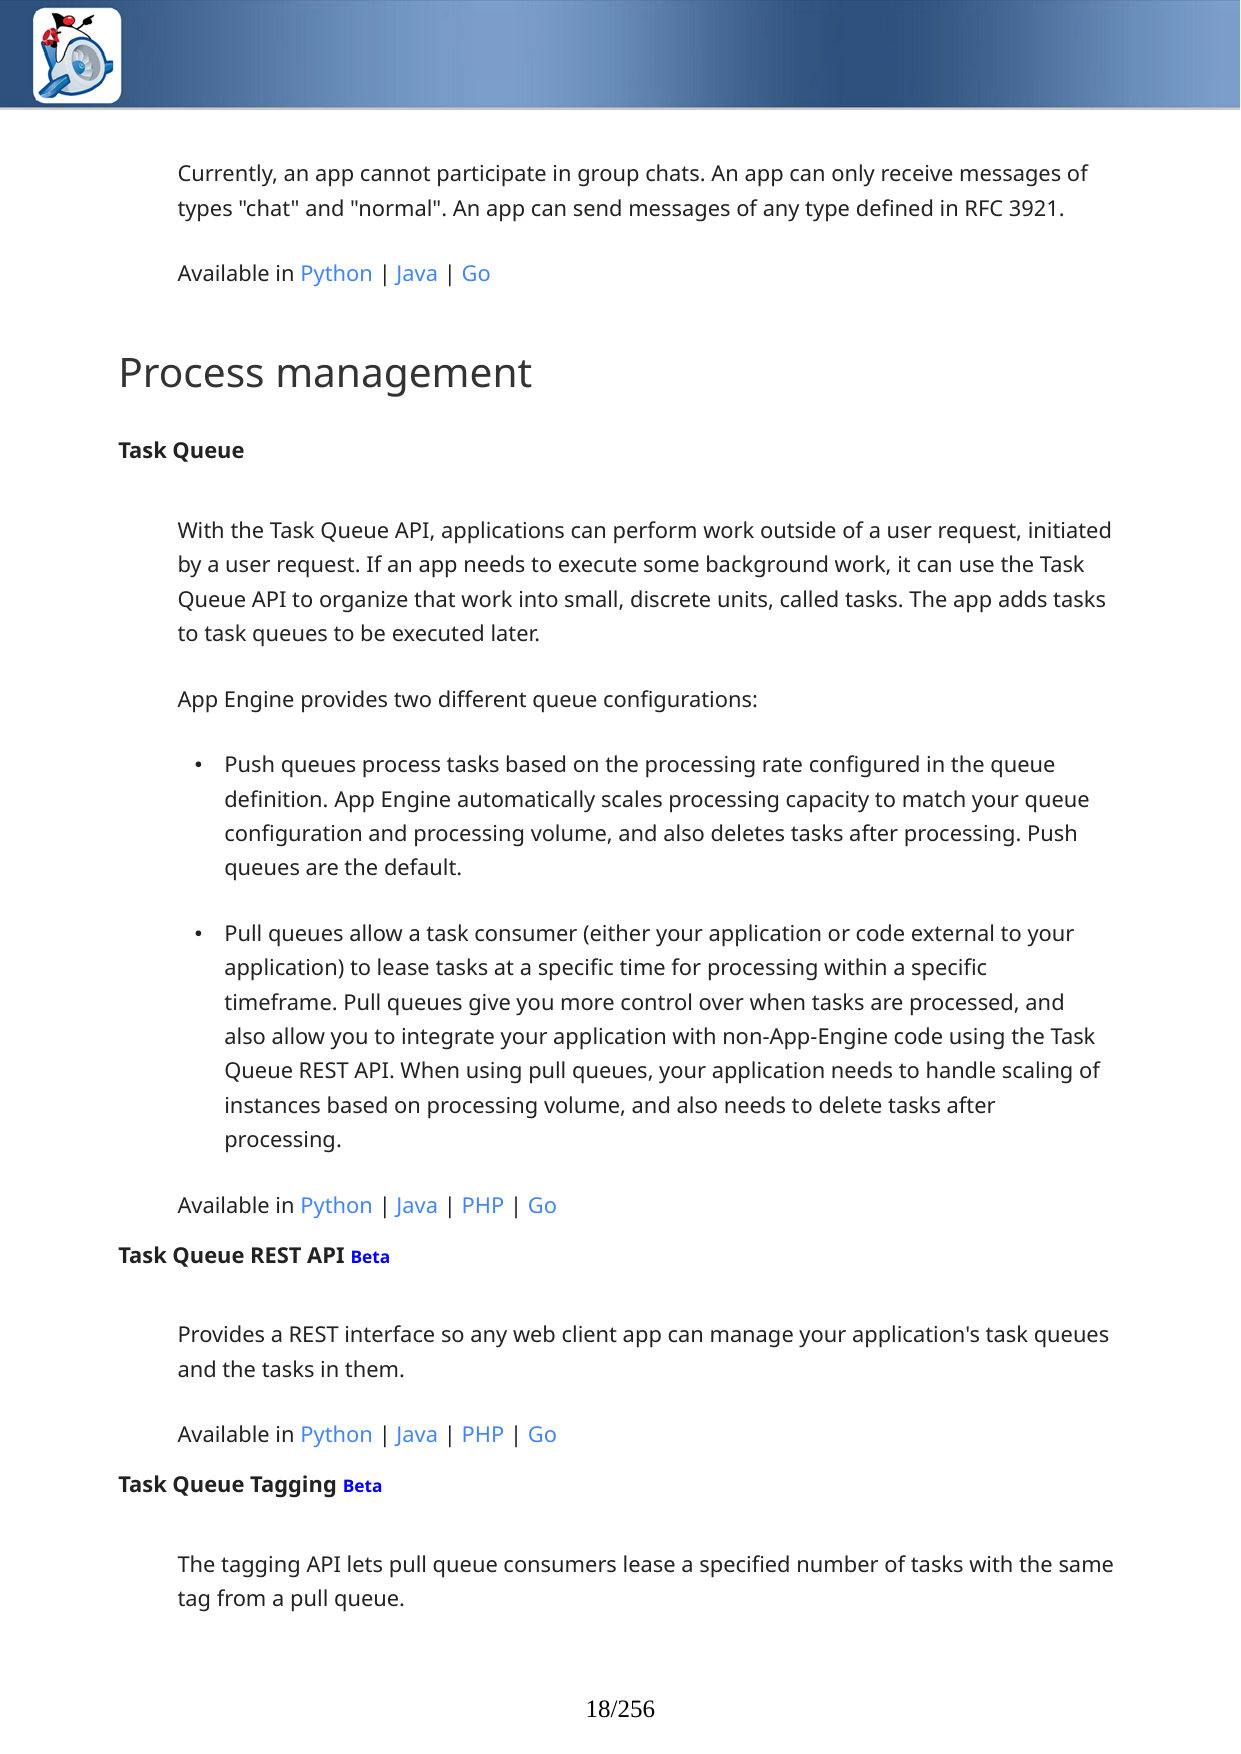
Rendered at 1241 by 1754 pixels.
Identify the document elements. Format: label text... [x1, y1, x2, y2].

list Provides a REST interface so any web client app can manage your application's task queues and the tasks in them. [177, 1315, 1122, 1383]
list Available in Python | Java | PHP | Go [177, 1415, 1122, 1449]
list With the Task Queue API, applications can perform work outside of a user request, initiated by a user request. If an app needs to execute some background work, it can use the Task Queue API to organize that work into small, discrete units, called tasks. The app adds tasks to task queues to be executed later. [177, 510, 1122, 648]
subtitle Process management [118, 344, 1122, 399]
subtitle Task Queue [118, 431, 1122, 465]
list The tagging API lets pull queue consumers lease a specified number of tasks with the same tag from a pull queue. [177, 1544, 1122, 1613]
list Push queues process tasks based on the processing rate configured in the queue definition. App Engine automatically scales processing capacity to match your queue configuration and processing volume, and also deletes tasks after processing. Push queues are the default. [194, 744, 1106, 882]
list Available in Python | Java | PHP | Go [177, 1185, 1122, 1219]
list Pull queues allow a task consumer (either your application or code external to your application) to lease tasks at a specific time for processing within a specific timeframe. Pull queues give you more control over when tasks are processed, and also allow you to integrate your application with non-App-Engine code using the Task Queue REST API. When using pull queues, your application needs to handle scaling of instances based on processing volume, and also needs to delete tasks after processing. [194, 913, 1106, 1154]
list App Engine provides two different queue configurations: [177, 679, 1122, 713]
subtitle Task Queue Tagging Beta [118, 1465, 1122, 1499]
list Available in Python | Java | Go [177, 253, 1122, 288]
subtitle Task Queue REST API Beta [118, 1235, 1122, 1269]
picture [0, 0, 1241, 110]
list Currently, an app cannot participate in group chats. An app can only receive messages of types "chat" and "normal". An app can send messages of any type defined in RFC 3921. [177, 153, 1122, 222]
